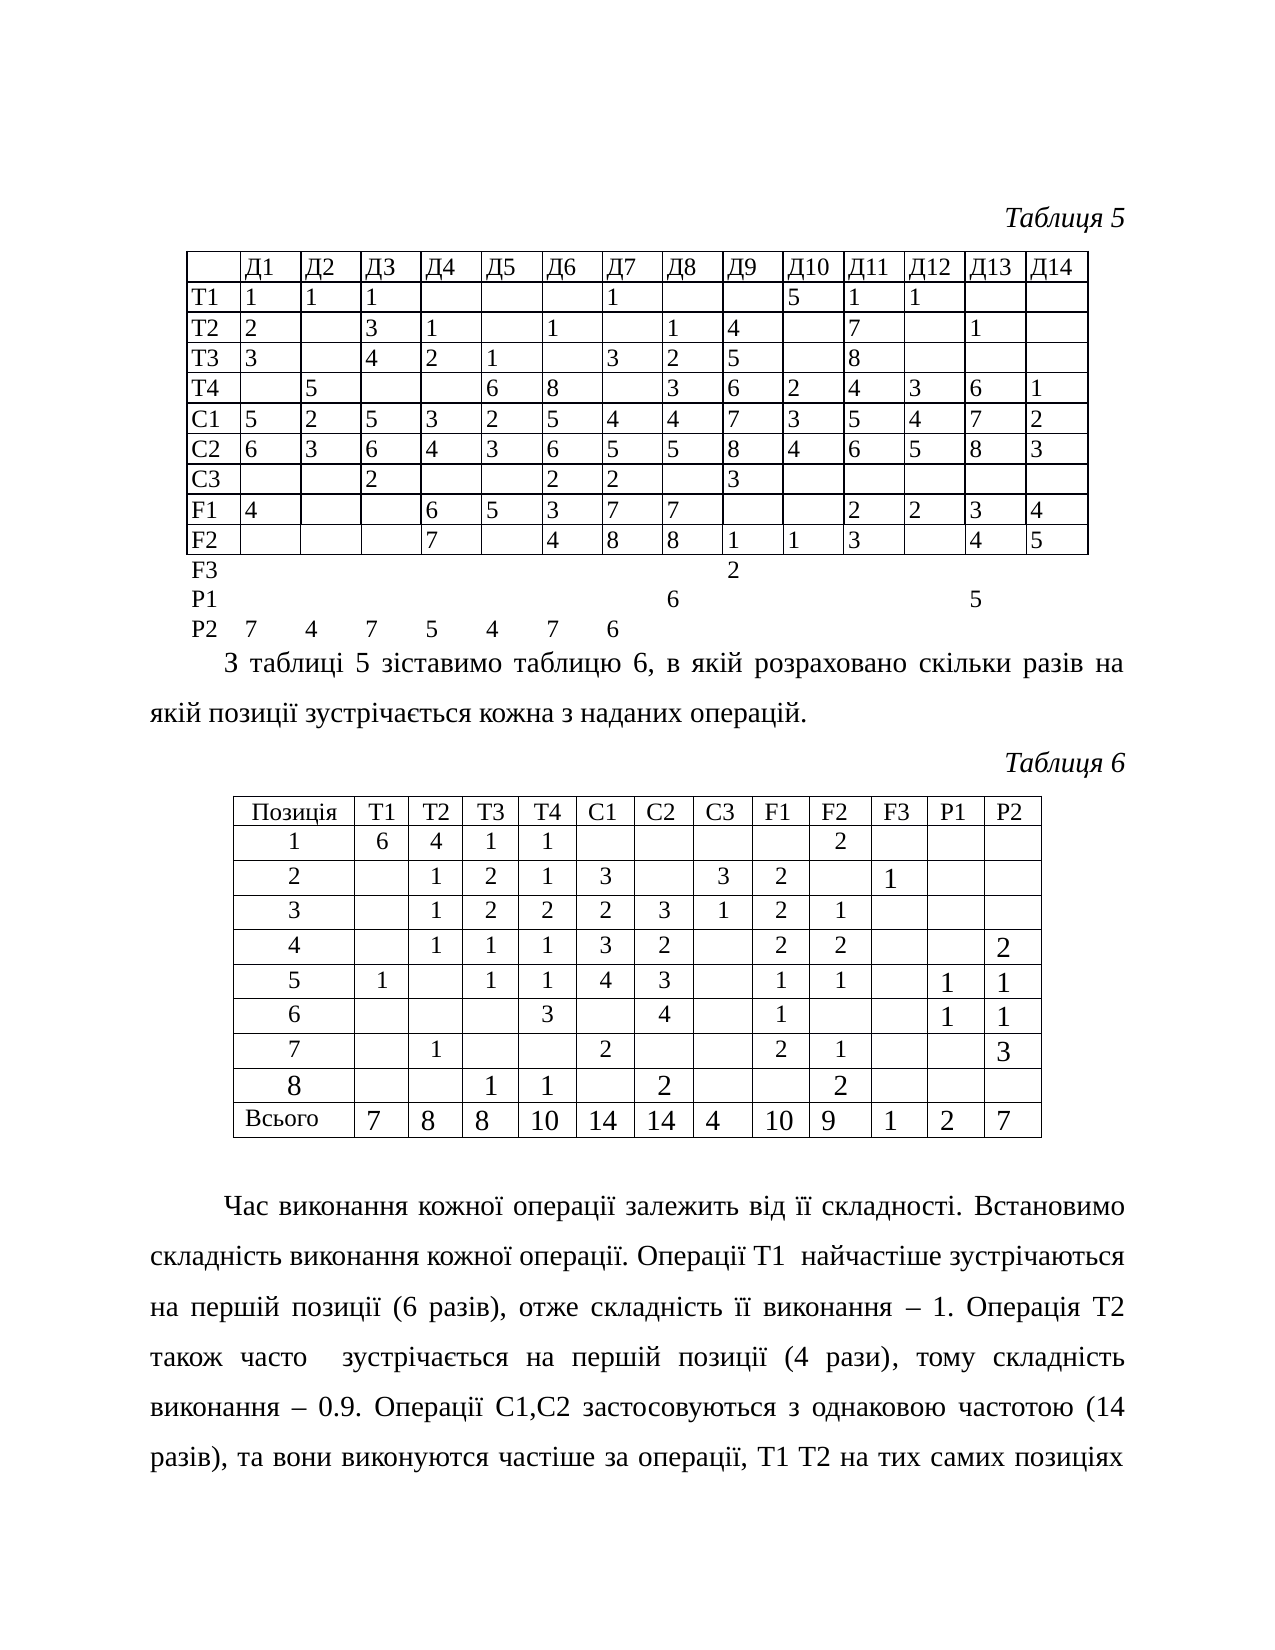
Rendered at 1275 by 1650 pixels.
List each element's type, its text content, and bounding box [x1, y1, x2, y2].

table_cell [355, 896, 408, 929]
table_cell [844, 614, 904, 645]
table_cell [928, 826, 984, 860]
table_cell [409, 1069, 462, 1102]
table_cell 6 [362, 434, 420, 463]
table_header Д8 [663, 252, 722, 281]
table_cell [482, 313, 542, 342]
table_header C1 [577, 797, 634, 825]
table_cell 5 [362, 404, 420, 432]
table_cell [482, 555, 542, 584]
table_cell 1 [1027, 373, 1087, 402]
table_cell 10 [565, 1103, 576, 1137]
table_cell [602, 555, 662, 584]
table_cell F2 [188, 525, 240, 554]
table_cell 2 [234, 861, 354, 894]
table_cell [240, 584, 301, 614]
table_cell 1 [928, 999, 984, 1033]
table_cell 1 [463, 965, 518, 998]
text Таблиця 5 [150, 200, 1125, 234]
table_cell 8 [507, 1103, 518, 1137]
table_cell 8 [463, 1103, 474, 1137]
table_header Д13 [966, 252, 1025, 281]
table_cell [241, 373, 300, 402]
table_cell 1 [753, 965, 809, 998]
table_cell [362, 373, 420, 402]
table_cell [542, 555, 602, 584]
table_cell 8 [845, 343, 904, 372]
table_cell [663, 555, 723, 584]
table_header Т1 [355, 797, 408, 825]
table_cell 1 [810, 896, 871, 929]
table_cell 7 [361, 614, 421, 645]
table_cell [784, 343, 843, 372]
table_cell 6 [663, 584, 723, 614]
table_cell 7 [422, 525, 481, 554]
table_cell [872, 965, 927, 998]
table_cell [872, 826, 927, 860]
table_header Д6 [543, 252, 602, 281]
table_cell 3 [784, 404, 843, 432]
table_header [188, 252, 240, 281]
table_cell 3 [519, 999, 576, 1033]
table_cell 3 [482, 434, 542, 463]
table_cell [302, 495, 360, 523]
table_cell [928, 1069, 984, 1102]
table_cell 7 [966, 404, 1025, 432]
table_cell [905, 343, 964, 372]
table_header C3 [694, 797, 752, 825]
table_cell 3 [663, 373, 722, 402]
table_cell 5 [302, 373, 360, 402]
table_cell 1 [519, 930, 576, 964]
table_cell [872, 930, 927, 964]
table_cell [694, 999, 752, 1033]
table_header C2 [635, 797, 693, 825]
table_cell [928, 896, 984, 929]
table_cell [519, 1034, 576, 1067]
table_cell 2 [985, 930, 1041, 964]
table_cell 1 [663, 313, 722, 342]
table_cell T3 [188, 343, 240, 372]
table_cell [355, 1034, 408, 1067]
table_cell 4 [577, 965, 634, 998]
table_cell 7 [663, 495, 722, 523]
table_cell [783, 614, 844, 645]
table_cell [723, 614, 783, 645]
table_cell 3 [1027, 434, 1087, 463]
table_cell 4 [1027, 495, 1087, 523]
table_cell 4 [241, 495, 300, 523]
table_cell [810, 861, 871, 894]
table_cell [694, 965, 752, 998]
table_cell [482, 525, 542, 554]
text Час виконання кожної операції залежить від її складності. Встановимо складність виконання кожної операції. Операції Т1 найчастіше зустрічаються на першій позиції (6 разів), отже складність її виконання ­– 1. Операція T2 також часто зустрічається на першій позиції (4 рази), тому складність виконання – 0.9. Операції С1,C2 застосовуються з однаковою частотою (14 разів), та вони виконуются частіше за операції, T1 T2 на тих самих позиціях [150, 1188, 1125, 1473]
table_cell 2 [753, 930, 809, 964]
table_cell 2 [905, 495, 964, 523]
table_cell 1 [784, 525, 843, 554]
table_cell [724, 495, 782, 523]
table_cell 3 [577, 861, 634, 894]
table_cell 5 [603, 434, 662, 463]
table_cell 3 [543, 495, 602, 523]
table_header Д1 [241, 252, 300, 281]
table_cell 1 [985, 965, 1041, 998]
table_cell [240, 555, 301, 584]
table_cell 3 [603, 343, 662, 372]
table_cell [463, 1034, 518, 1067]
table_cell [753, 1069, 809, 1102]
table_cell [694, 930, 752, 964]
table_header Д9 [724, 252, 782, 281]
table_cell [965, 614, 1026, 645]
table_cell [421, 584, 482, 614]
table_cell 10 [798, 1103, 809, 1137]
table_cell [482, 584, 542, 614]
table_cell [872, 896, 927, 929]
table_header Позиція [234, 797, 354, 825]
table_cell C2 [188, 434, 240, 463]
table_cell 7 [845, 313, 904, 342]
table_cell 1 [694, 896, 752, 929]
table_cell 8 [966, 434, 1025, 463]
table_cell 14 [577, 1103, 588, 1137]
table_cell 2 [577, 1034, 634, 1067]
table_cell [301, 525, 361, 554]
table_cell 3 [985, 1034, 1041, 1067]
table_cell 1 [463, 930, 518, 964]
table_cell [635, 1034, 693, 1067]
table_cell 2 [810, 930, 871, 964]
table_cell [783, 555, 844, 584]
table_cell 7 [603, 495, 662, 523]
table_cell 2 [810, 826, 871, 860]
table_cell [409, 999, 462, 1033]
table_header F2 [810, 797, 871, 825]
table_header P2 [985, 797, 1041, 825]
table_cell [723, 584, 783, 614]
table_header Д2 [302, 252, 360, 281]
table_cell 2 [482, 404, 542, 432]
table_cell [844, 584, 904, 614]
table_cell 3 [422, 404, 481, 432]
table_cell [872, 999, 927, 1033]
table_cell [905, 313, 964, 342]
table_cell 4 [694, 1103, 705, 1137]
table_cell F1 [188, 495, 240, 523]
table_cell [663, 283, 722, 311]
table_cell 6 [724, 373, 782, 402]
table_cell 2 [845, 495, 904, 523]
table_cell [361, 584, 421, 614]
table_cell 5 [965, 584, 1026, 614]
table_cell P2 [187, 614, 240, 645]
table_cell 7 [542, 614, 602, 645]
table_cell [355, 930, 408, 964]
table_cell 2 [362, 465, 420, 493]
table_cell 1 [519, 965, 576, 998]
table_cell [872, 1034, 927, 1067]
table_cell 1 [905, 283, 964, 311]
table_cell [845, 465, 904, 493]
table_cell 4 [724, 313, 782, 342]
table_cell [301, 584, 361, 614]
table_cell [635, 861, 693, 894]
table_cell 7 [355, 1103, 366, 1137]
table_cell 1 [872, 861, 927, 894]
table_header Д14 [1027, 252, 1087, 281]
table_cell 1 [928, 965, 984, 998]
table_cell [301, 555, 361, 584]
table_cell [1026, 584, 1088, 614]
text Таблиця 6 [150, 745, 1125, 779]
table_header Т4 [519, 797, 576, 825]
table_cell 6 [845, 434, 904, 463]
table_cell 6 [602, 614, 662, 645]
table_cell 2 [753, 861, 809, 894]
table_cell [482, 465, 542, 493]
table_cell 6 [241, 434, 300, 463]
table_cell 4 [905, 404, 964, 432]
table_cell [985, 861, 1041, 894]
table_cell 4 [422, 434, 481, 463]
table_cell 14 [623, 1103, 634, 1137]
table_cell [421, 555, 482, 584]
table_cell 3 [905, 373, 964, 402]
table_cell 4 [362, 343, 420, 372]
table_cell [985, 1069, 1041, 1102]
table_cell 1 [985, 999, 1041, 1033]
table_cell 8 [409, 1103, 421, 1137]
table_cell [905, 465, 964, 493]
table_cell 8 [663, 525, 722, 554]
table_cell 9 [810, 1103, 821, 1137]
table_header Д4 [422, 252, 481, 281]
table_header F1 [753, 797, 809, 825]
table_header F3 [872, 797, 927, 825]
text З таблиці 5 зіставимо таблицю 6, в якій розраховано скільки разів на якій позиції зустрічається кожна з наданих операцій. [150, 645, 1125, 728]
table_cell [422, 465, 481, 493]
table_cell 2 [723, 555, 783, 584]
table_cell 1 [234, 826, 354, 860]
table_cell P1 [187, 584, 240, 614]
table_cell 1 [362, 283, 420, 311]
table_cell 5 [234, 965, 354, 998]
table_cell 1 [302, 283, 360, 311]
table_cell Всього [234, 1103, 354, 1137]
table_cell [928, 930, 984, 964]
table_cell [985, 826, 1041, 860]
table_cell 4 [966, 525, 1026, 554]
table_cell [694, 1034, 752, 1067]
table_cell 1 [409, 930, 462, 964]
table_cell [663, 614, 723, 645]
table_header Т2 [409, 797, 462, 825]
table_cell [409, 965, 462, 998]
table_cell 6 [234, 999, 354, 1033]
table_cell 14 [682, 1103, 693, 1137]
table_cell [577, 999, 634, 1033]
table_header Д5 [482, 252, 542, 281]
table_cell 2 [302, 404, 360, 432]
table_cell 4 [784, 434, 843, 463]
table_cell [905, 555, 965, 584]
table_cell 2 [422, 343, 481, 372]
table_cell 1 [241, 283, 300, 311]
table_cell 7 [398, 1103, 408, 1137]
table_cell 1 [409, 896, 462, 929]
table_cell 3 [577, 930, 634, 964]
table_cell [784, 465, 843, 493]
table_cell [577, 1069, 634, 1102]
table_cell 6 [543, 434, 602, 463]
table_cell [905, 614, 965, 645]
table_cell 8 [603, 525, 662, 554]
table_cell [361, 555, 421, 584]
table_cell F3 [187, 555, 240, 584]
table_cell [928, 861, 984, 894]
table_cell 3 [635, 965, 693, 998]
table_cell [844, 555, 904, 584]
table_cell [577, 826, 634, 860]
table_header Т3 [463, 797, 518, 825]
table_cell [355, 1069, 408, 1102]
table_cell 4 [845, 373, 904, 402]
table_cell 10 [519, 1103, 530, 1137]
table_cell [905, 525, 965, 554]
table_cell [362, 525, 421, 554]
table_cell [302, 465, 360, 493]
table_cell [1026, 614, 1088, 645]
table_cell 1 [463, 826, 518, 860]
table_cell [784, 313, 843, 342]
table_cell [603, 373, 662, 402]
table_cell 2 [463, 861, 518, 894]
table_cell 6 [355, 826, 408, 860]
table_cell 1 [482, 343, 542, 372]
table_cell [783, 584, 844, 614]
table_cell T1 [188, 283, 240, 311]
table_cell 1 [917, 1103, 927, 1137]
table_cell 4 [741, 1103, 752, 1137]
table_cell 14 [635, 1103, 646, 1137]
table_cell 3 [966, 495, 1025, 523]
table_cell 1 [355, 965, 408, 998]
table_cell 5 [241, 404, 300, 432]
table_cell 5 [905, 434, 964, 463]
table_cell 1 [810, 965, 871, 998]
table_cell 3 [694, 861, 752, 894]
table_cell [966, 283, 1025, 311]
table_cell 8 [234, 1069, 354, 1102]
table_cell [355, 861, 408, 894]
table_cell [602, 584, 662, 614]
table_cell [463, 999, 518, 1033]
table_cell 4 [234, 930, 354, 964]
table_cell 3 [234, 896, 354, 929]
table_cell [362, 495, 420, 523]
table_cell 3 [844, 525, 904, 554]
table_cell 2 [973, 1103, 984, 1137]
table_cell 2 [603, 465, 662, 493]
table_cell 3 [362, 313, 420, 342]
table_cell 2 [463, 896, 518, 929]
table_cell 1 [519, 826, 576, 860]
table_cell [1027, 343, 1087, 372]
table_cell 1 [463, 1069, 518, 1102]
table_cell [966, 343, 1025, 372]
table_cell [694, 826, 752, 860]
table_cell C1 [188, 404, 240, 432]
table_cell 2 [753, 896, 809, 929]
table_cell 2 [635, 1069, 693, 1102]
table_cell [543, 343, 602, 372]
table_cell 5 [1027, 525, 1087, 554]
table_cell 2 [663, 343, 722, 372]
table_cell 7 [240, 614, 301, 645]
table_cell 5 [784, 283, 843, 311]
table_cell 2 [784, 373, 843, 402]
table_header P1 [928, 797, 984, 825]
table_cell [810, 999, 871, 1033]
table_cell T4 [188, 373, 240, 402]
table_cell 5 [421, 614, 482, 645]
table_cell 9 [860, 1103, 871, 1137]
table_cell 7 [1031, 1103, 1041, 1137]
table_cell [694, 1069, 752, 1102]
table_cell [753, 826, 809, 860]
table_cell [355, 999, 408, 1033]
table_cell 1 [723, 525, 783, 554]
table_cell 5 [724, 343, 782, 372]
table_cell 1 [872, 1103, 883, 1137]
table_cell [1027, 283, 1087, 311]
table_cell [784, 495, 843, 523]
table_cell 1 [422, 313, 481, 342]
table_cell [302, 343, 360, 372]
table_cell 3 [302, 434, 360, 463]
table_header Д11 [845, 252, 904, 281]
table_cell 5 [845, 404, 904, 432]
table_cell [928, 1034, 984, 1067]
table_cell [543, 283, 602, 311]
table_cell [241, 525, 300, 554]
table_cell 3 [724, 465, 782, 493]
table_cell 4 [663, 404, 722, 432]
table_cell [302, 313, 360, 342]
table_cell [872, 1069, 927, 1102]
table_cell [1027, 313, 1087, 342]
table_cell [635, 826, 693, 860]
table_cell [542, 584, 602, 614]
table_cell 1 [753, 999, 809, 1033]
table_cell T2 [188, 313, 240, 342]
table_cell [965, 555, 1026, 584]
table_cell 3 [635, 896, 693, 929]
table_cell 7 [985, 1103, 996, 1137]
table_cell C3 [188, 465, 240, 493]
table_cell 4 [301, 614, 361, 645]
table_cell 2 [635, 930, 693, 964]
table_cell 2 [577, 896, 634, 929]
table_cell [724, 283, 782, 311]
table_cell 1 [966, 313, 1025, 342]
table_cell 10 [753, 1103, 764, 1137]
table_cell 2 [241, 313, 300, 342]
table_header Д7 [603, 252, 662, 281]
table_cell 8 [452, 1103, 462, 1137]
table_header Д10 [784, 252, 843, 281]
table_cell 2 [519, 896, 576, 929]
table_cell 4 [482, 614, 542, 645]
table_cell 4 [603, 404, 662, 432]
table_header Д12 [905, 252, 964, 281]
table_cell [422, 373, 481, 402]
table_cell 4 [635, 999, 693, 1033]
table_cell 2 [928, 1103, 940, 1137]
table_cell 2 [1027, 404, 1087, 432]
table_cell 2 [543, 465, 602, 493]
table_cell [985, 896, 1041, 929]
table_cell [241, 465, 300, 493]
table_cell 2 [753, 1034, 809, 1067]
table_cell 7 [724, 404, 782, 432]
table_cell 1 [810, 1034, 871, 1067]
table_cell [482, 283, 542, 311]
table_cell [966, 465, 1025, 493]
table_header ДЗ [362, 252, 420, 281]
table_cell [663, 465, 722, 493]
table_cell 6 [482, 373, 542, 402]
table_cell 1 [409, 1034, 462, 1067]
table_cell [905, 584, 965, 614]
table_cell 5 [482, 495, 542, 523]
table_cell 1 [519, 1069, 576, 1102]
table_cell 1 [519, 861, 576, 894]
table_cell 1 [603, 283, 662, 311]
table_cell 1 [845, 283, 904, 311]
table_cell 5 [543, 404, 602, 432]
table_cell 5 [663, 434, 722, 463]
table_cell 2 [810, 1069, 871, 1102]
table_cell 7 [234, 1034, 354, 1067]
table_cell [603, 313, 662, 342]
table_cell 4 [409, 826, 462, 860]
table_cell 1 [543, 313, 602, 342]
table_cell 6 [422, 495, 481, 523]
table_cell [422, 283, 481, 311]
table_cell [1027, 465, 1087, 493]
table_cell 1 [409, 861, 462, 894]
table_cell 4 [543, 525, 602, 554]
table_cell 8 [543, 373, 602, 402]
table_cell 6 [966, 373, 1025, 402]
table_cell [1026, 555, 1088, 584]
table_cell 8 [724, 434, 782, 463]
table_cell 3 [241, 343, 300, 372]
